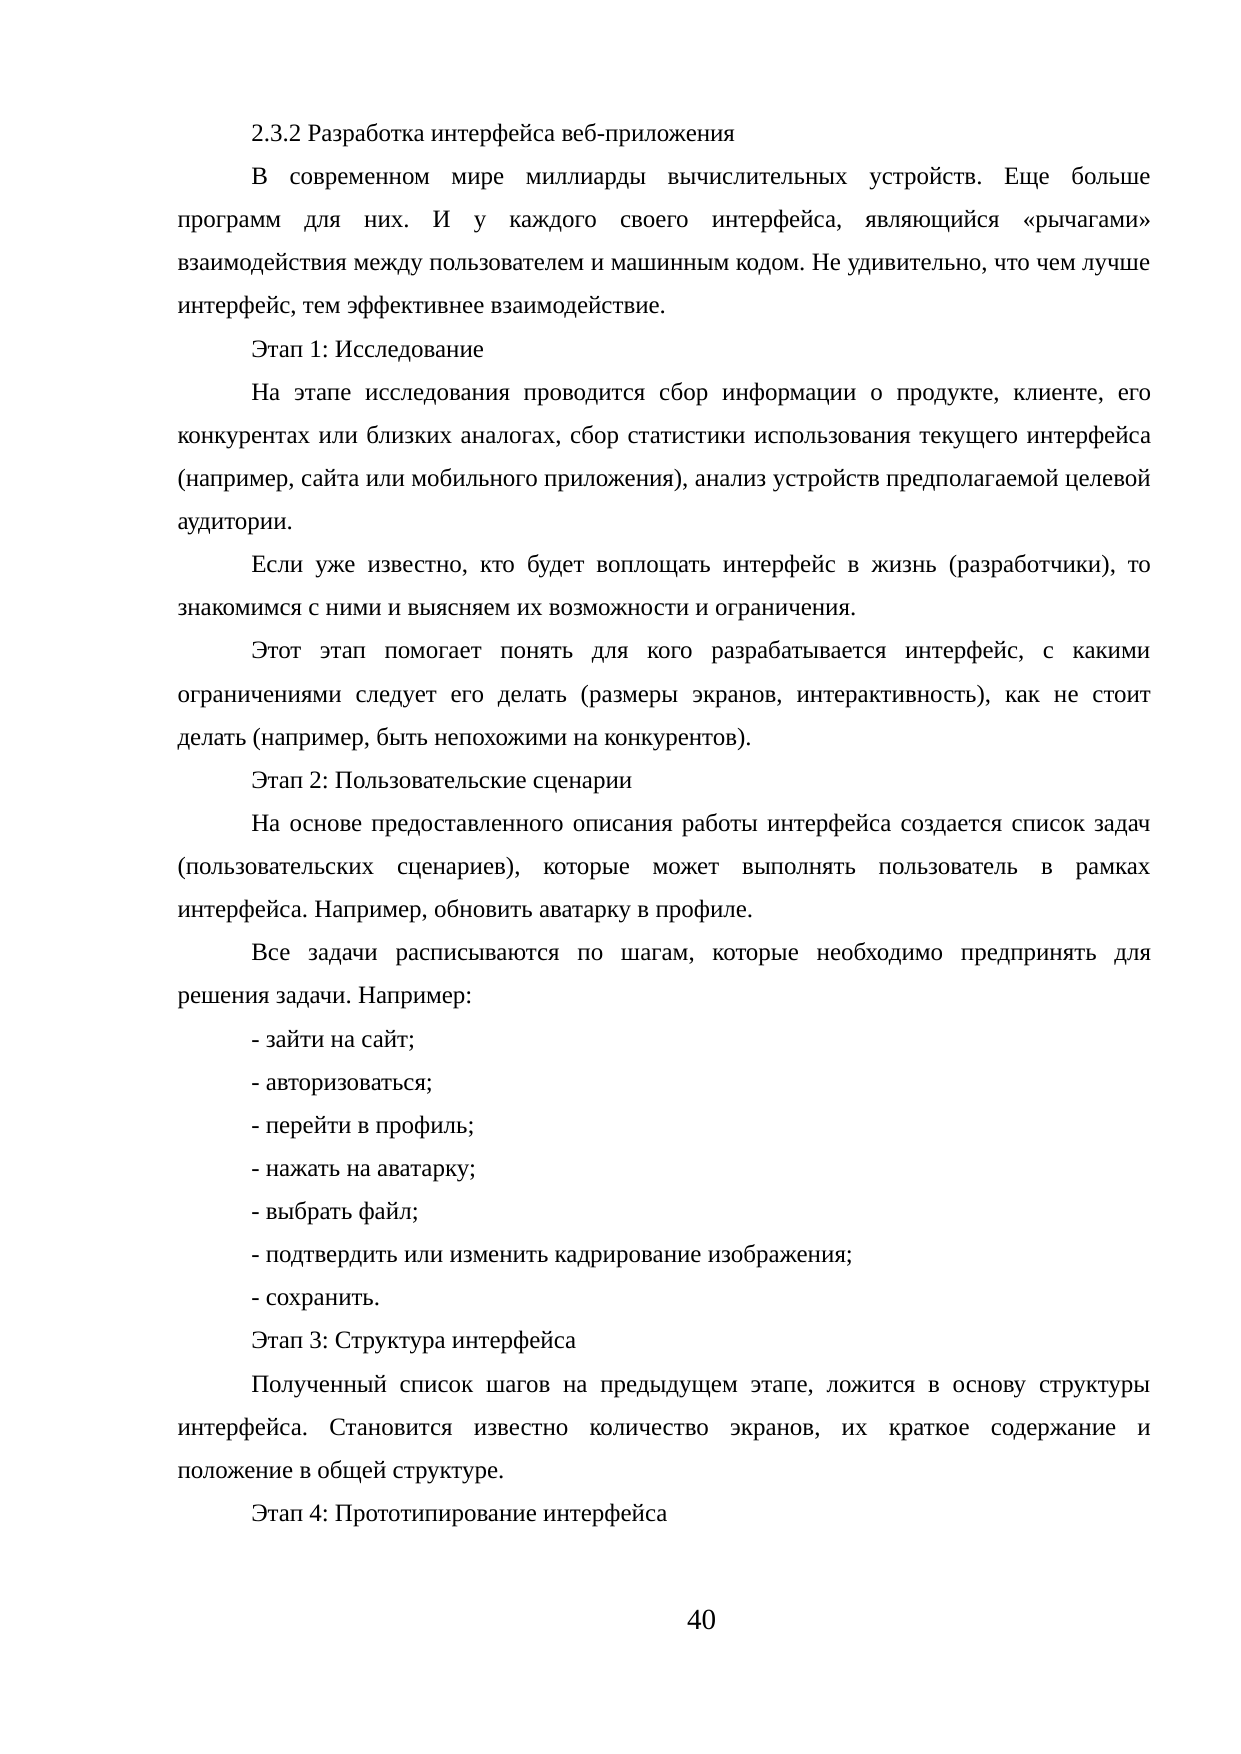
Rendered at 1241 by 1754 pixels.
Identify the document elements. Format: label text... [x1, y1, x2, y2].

text Этап 2: Пользовательские сценарии [177, 765, 1152, 794]
text Если уже известно, кто будет воплощать интерфейс в жизнь (разработчики), то знакомимся с ними и выясняем их возможности и ограничения. [177, 549, 1152, 621]
text - сохранить. [177, 1282, 1152, 1311]
text - перейти в профиль; [177, 1110, 1152, 1139]
text - выбрать файл; [177, 1196, 1152, 1225]
text - зайти на сайт; [177, 1024, 1152, 1052]
text - подтвердить или изменить кадрирование изображения; [177, 1239, 1152, 1268]
text Все задачи расписываются по шагам, которые необходимо предпринять для решения задачи. Например: [177, 937, 1152, 1009]
text В современном мире миллиарды вычислительных устройств. Еще больше программ для них. И у каждого своего интерфейса, являющийся «рычагами» взаимодействия между пользователем и машинным кодом. Не удивительно, что чем лучше интерфейс, тем эффективнее взаимодействие. [177, 161, 1152, 319]
text Этап 1: Исследование [177, 334, 1152, 362]
text Этап 3: Структура интерфейса [177, 1326, 1152, 1354]
subtitle 2.3.2 Разработка интерфейса веб-приложения [177, 118, 1152, 147]
text На этапе исследования проводится сбор информации о продукте, клиенте, его конкурентах или близких аналогах, сбор статистики использования текущего интерфейса (например, сайта или мобильного приложения), анализ устройств предполагаемой целевой аудитории. [177, 377, 1152, 535]
text Этап 4: Прототипирование интерфейса [177, 1498, 1152, 1527]
text - авторизоваться; [177, 1067, 1152, 1096]
text Этот этап помогает понять для кого разрабатывается интерфейс, с какими ограничениями следует его делать (размеры экранов, интерактивность), как не стоит делать (например, быть непохожими на конкурентов). [177, 636, 1152, 751]
text На основе предоставленного описания работы интерфейса создается список задач (пользовательских сценариев), которые может выполнять пользователь в рамках интерфейса. Например, обновить аватарку в профиле. [177, 808, 1152, 923]
text - нажать на аватарку; [177, 1153, 1152, 1182]
text Полученный список шагов на предыдущем этапе, ложится в основу структуры интерфейса. Становится известно количество экранов, их краткое содержание и положение в общей структуре. [177, 1369, 1152, 1484]
